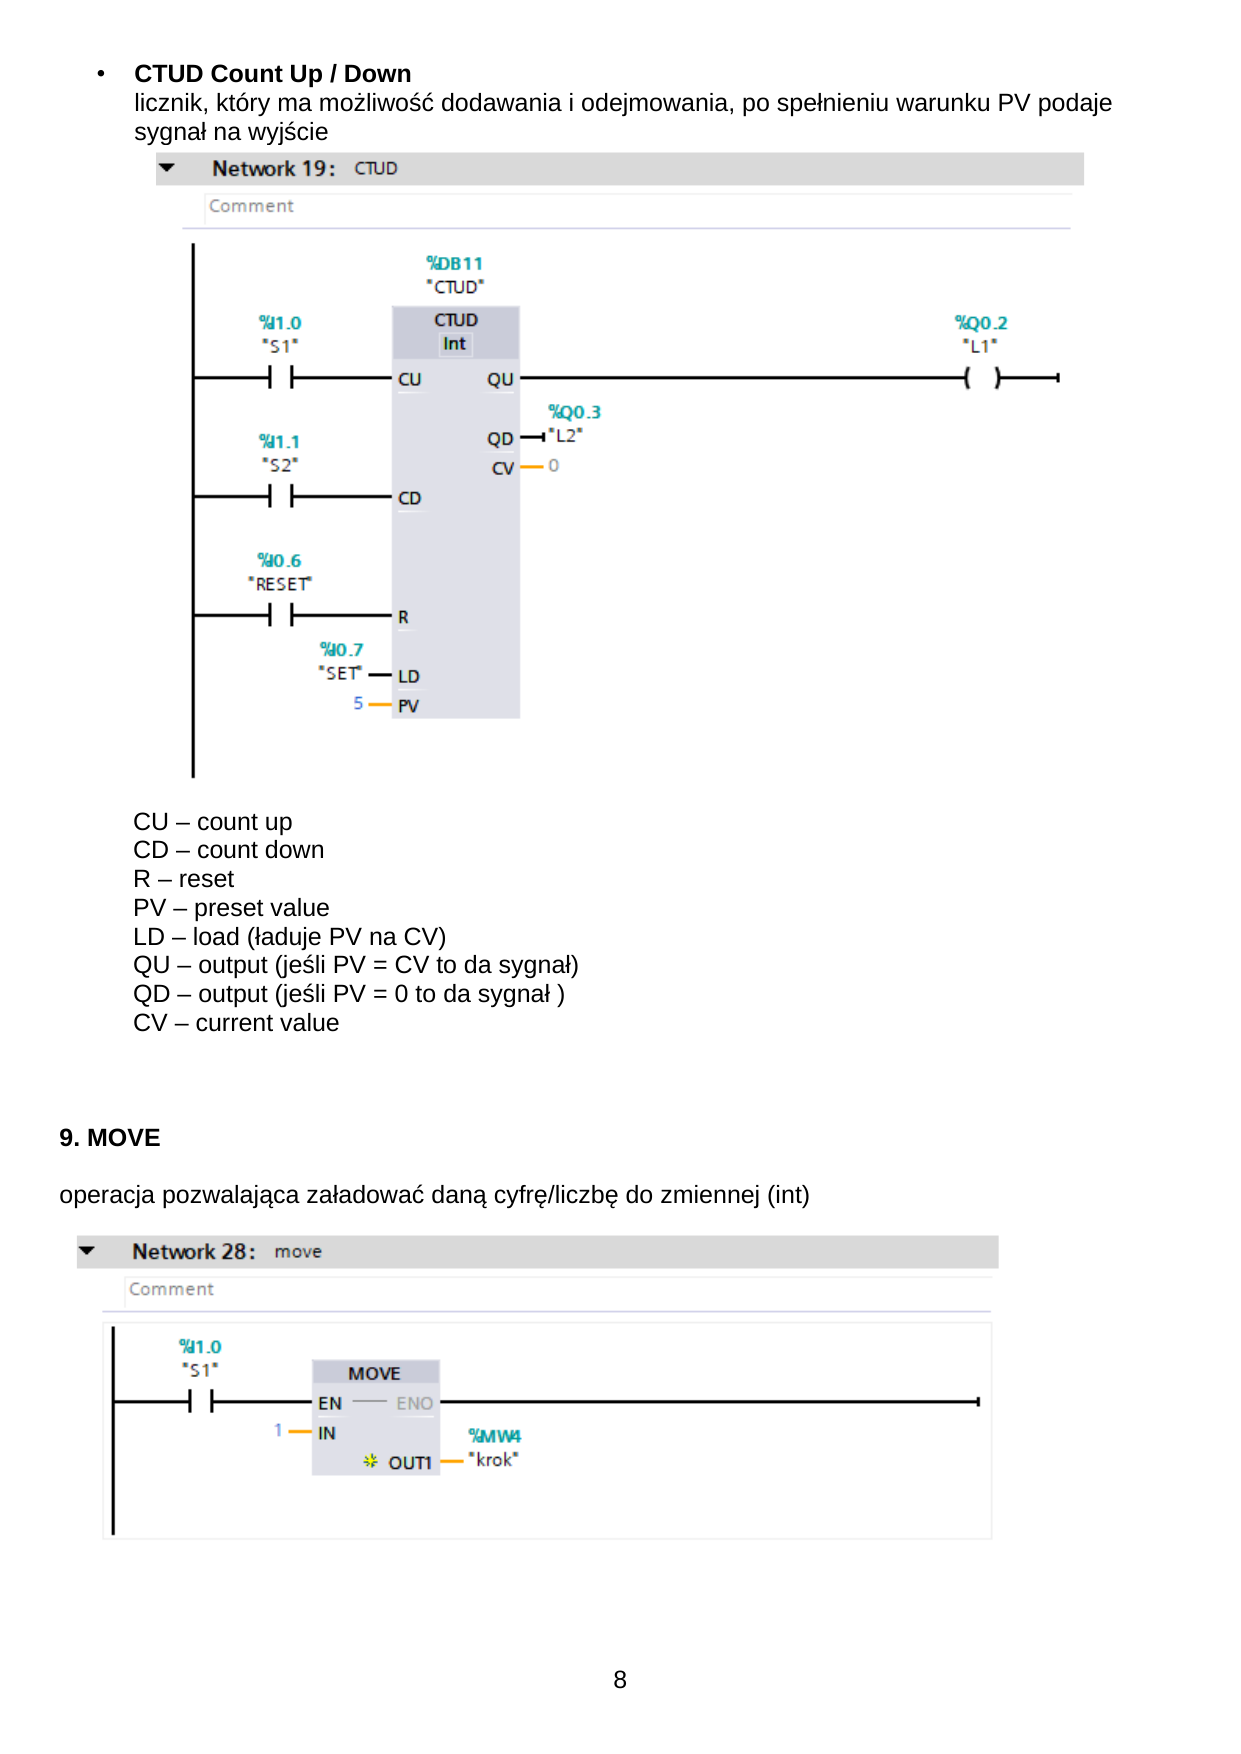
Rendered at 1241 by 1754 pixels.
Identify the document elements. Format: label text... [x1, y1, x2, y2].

text LD – load (ładuje PV na CV) [59, 922, 1181, 950]
text R – reset [59, 864, 1181, 893]
text 9. MOVE [59, 1123, 1181, 1152]
text CV – current value [59, 1008, 1181, 1037]
text CU – count up [59, 807, 1181, 835]
list CTUD Count Up / Down licznik, który ma możliwość dodawania i odejmowania, po spełnieniu warunku PV podaje sygnał na wyjście [97, 59, 1181, 145]
text operacja pozwalająca załadować daną cyfrę/liczbę do zmiennej (int) [59, 1152, 1181, 1209]
text PV – preset value [59, 893, 1181, 922]
picture [76, 1228, 999, 1551]
picture [156, 145, 1085, 783]
text QU – output (jeśli PV = CV to da sygnał) [59, 950, 1181, 979]
text QD – output (jeśli PV = 0 to da sygnał ) [59, 979, 1181, 1008]
text CD – count down [59, 835, 1181, 864]
